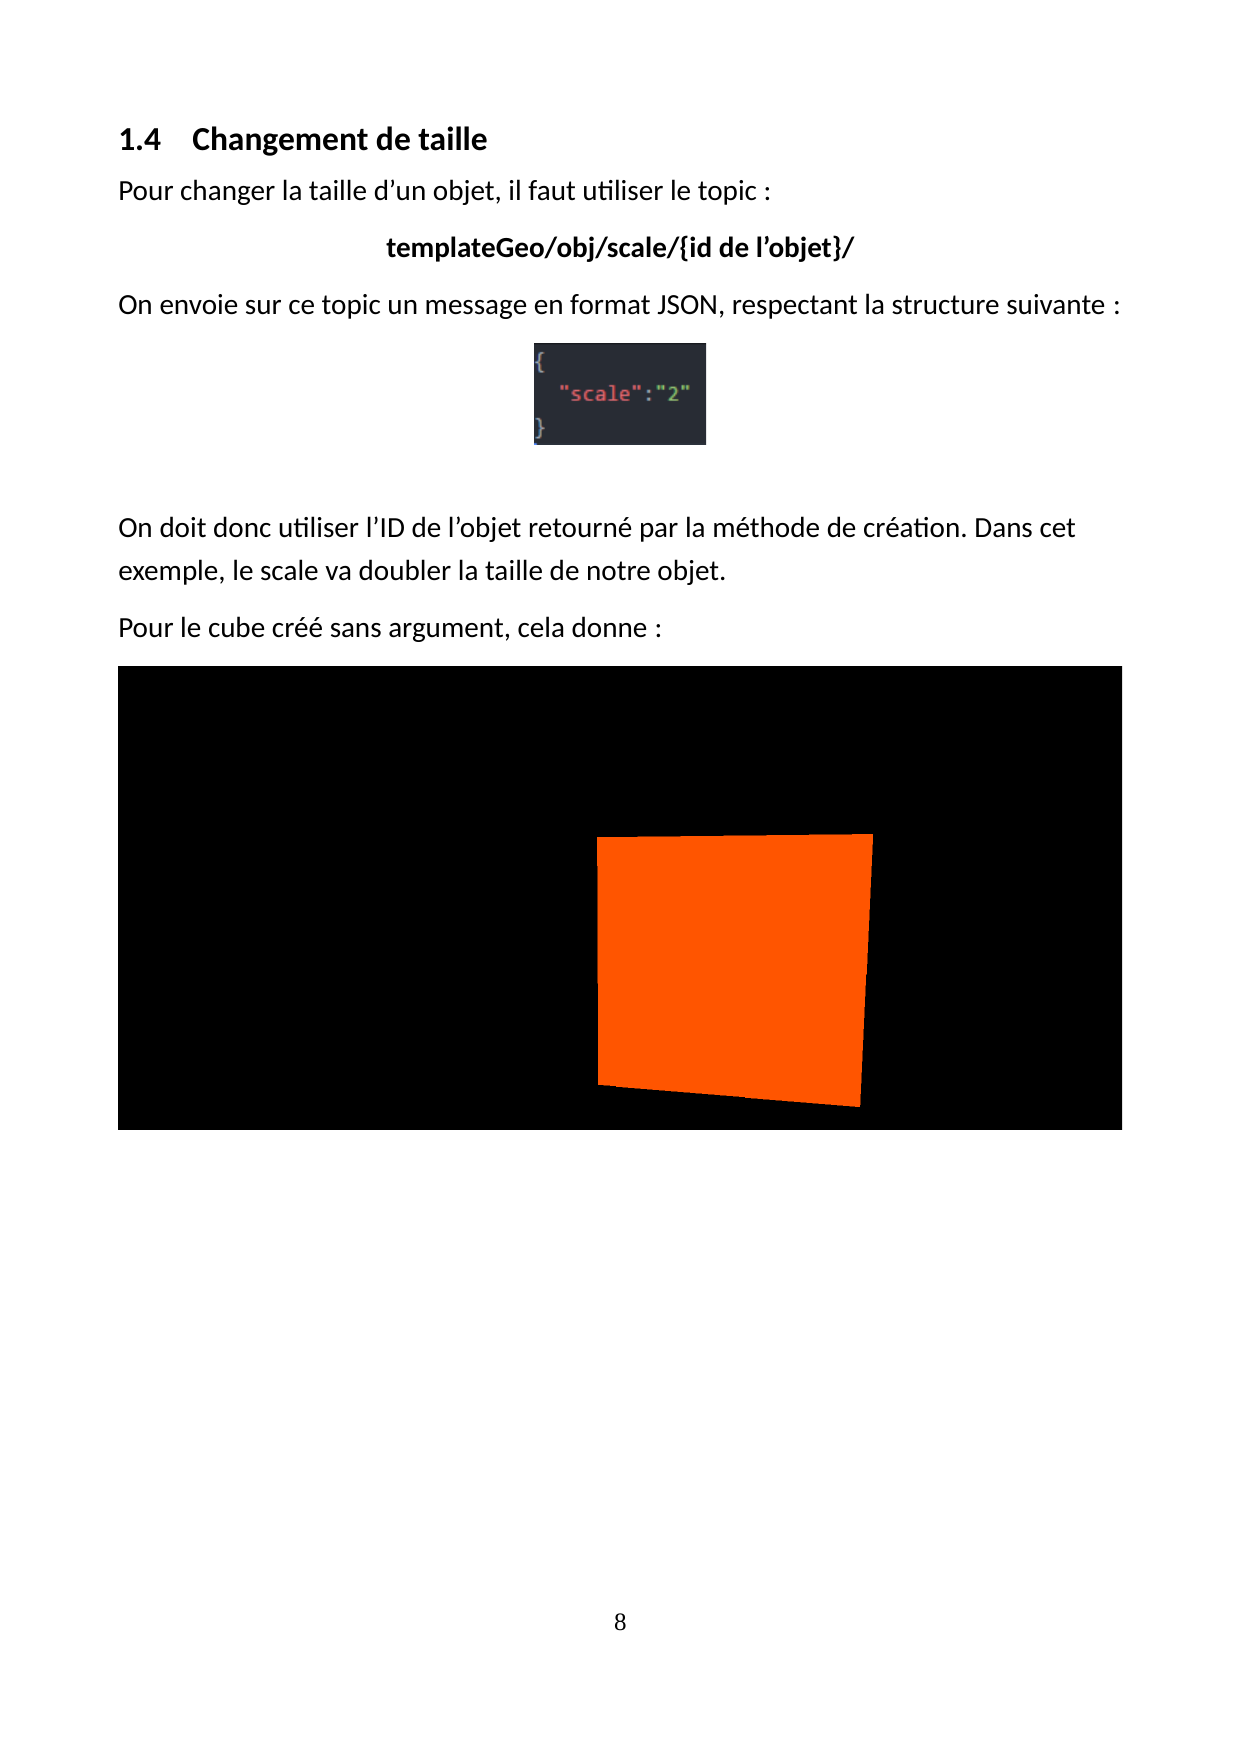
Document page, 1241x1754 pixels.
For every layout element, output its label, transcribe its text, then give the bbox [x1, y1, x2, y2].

text Pour le cube créé sans argument, cela donne : [118, 609, 1122, 645]
picture [118, 666, 1123, 1130]
picture [534, 343, 707, 445]
text Pour changer la taille d’un objet, il faut utiliser le topic : [118, 172, 1122, 207]
text On envoie sur ce topic un message en format JSON, respectant la structure suivante : [118, 286, 1122, 322]
subtitle Changement de taille [118, 118, 1122, 159]
text On doit donc utiliser l’ID de l’objet retourné par la méthode de création. Dans cet exemple, le scale va doubler la taille de notre objet. [118, 509, 1122, 588]
text templateGeo/obj/scale/{id de l’objet}/ [118, 229, 1122, 264]
